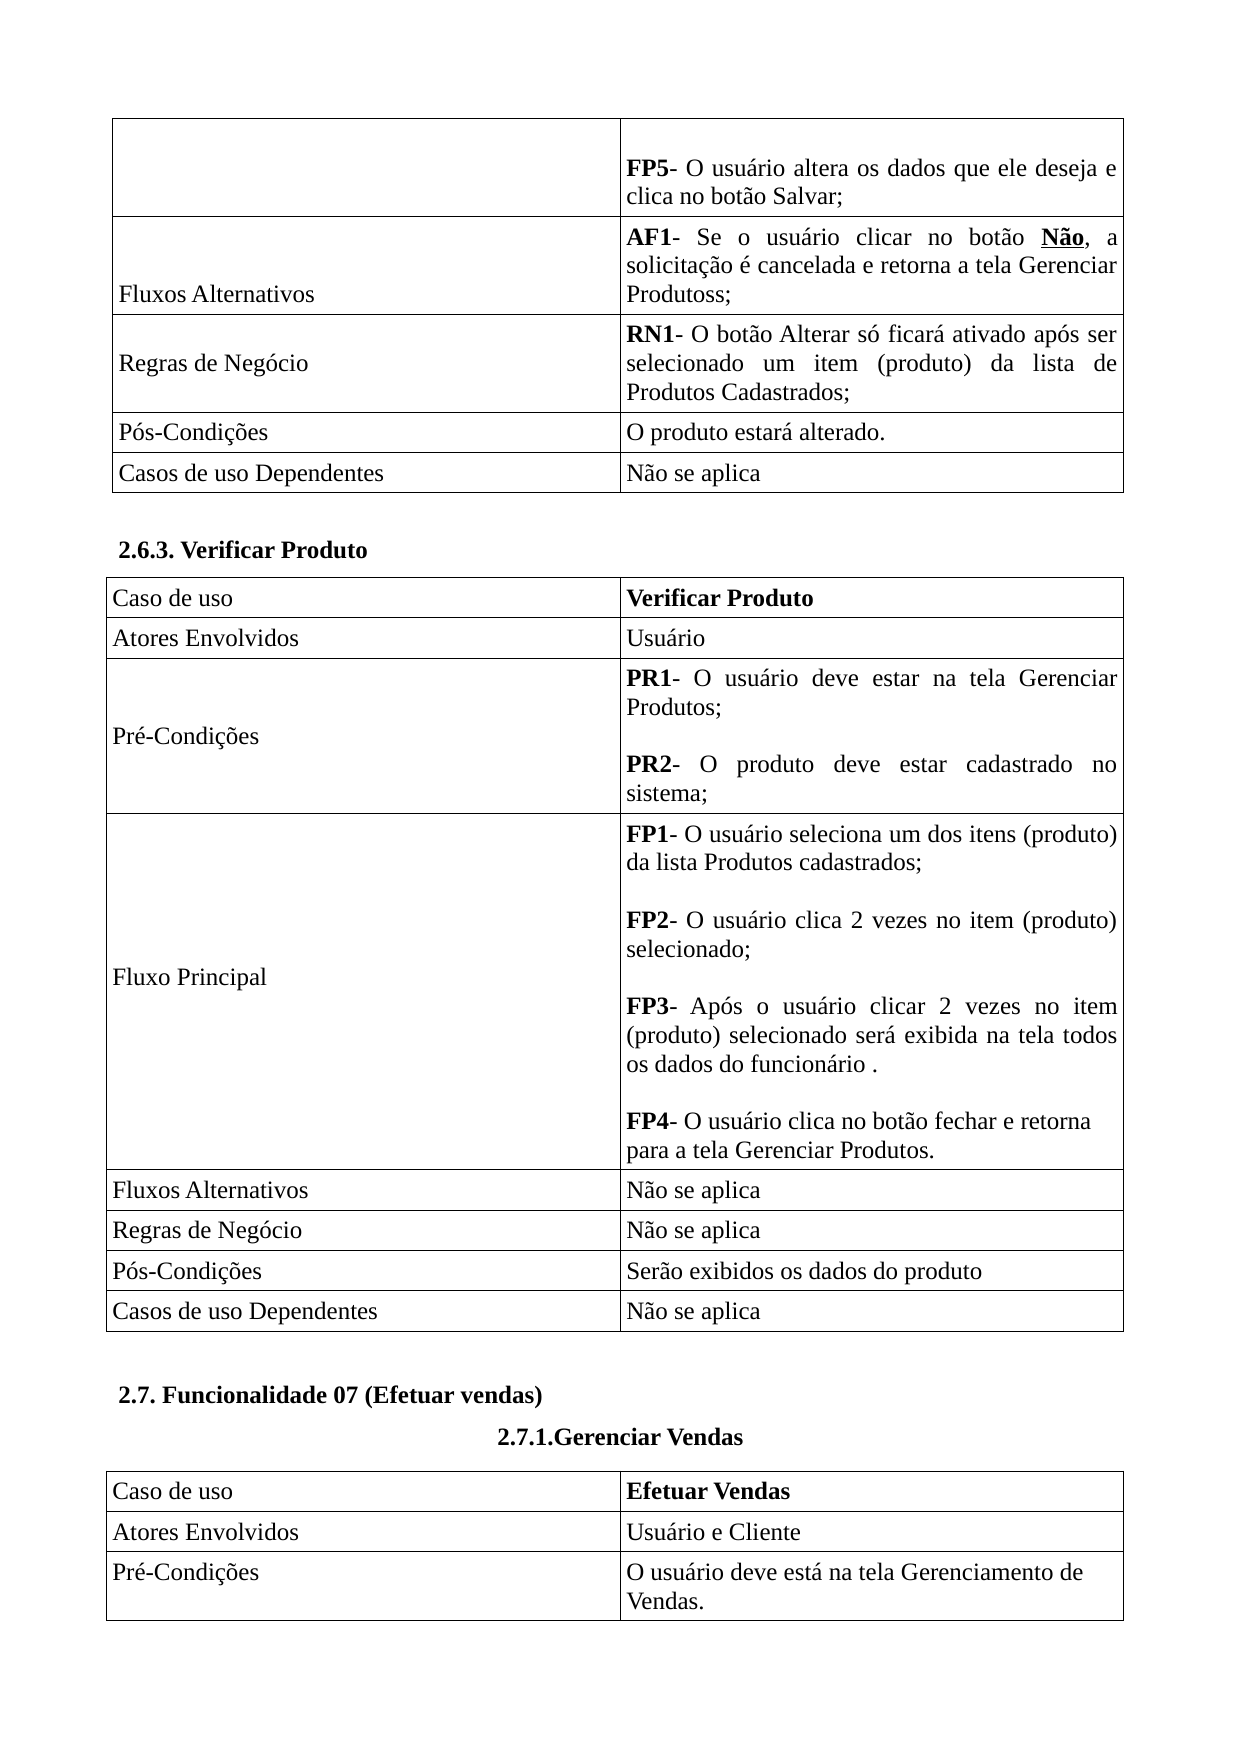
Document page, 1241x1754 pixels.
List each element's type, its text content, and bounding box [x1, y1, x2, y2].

subtitle 2.7. Funcionalidade 07 (Efetuar vendas) [118, 1380, 1122, 1409]
table_cell AF1- Se o usuário clicar no botão Não, a solicitação é cancelada e retorna a tela Gerenciar Produtoss; [621, 217, 1123, 314]
table_cell PR1- O usuário deve estar na tela Gerenciar Produtos; PR2- O produto deve estar cadastrado no sistema; [621, 659, 1123, 813]
table_cell Não se aplica [621, 453, 1123, 492]
table_cell Casos de uso Dependentes [107, 1291, 620, 1331]
table_cell Não se aplica [621, 1211, 1123, 1250]
table_cell [113, 119, 620, 216]
table_cell Fluxos Alternativos [107, 1170, 620, 1210]
table_cell Casos de uso Dependentes [113, 453, 620, 492]
table_cell Usuário [621, 618, 1123, 657]
table_header Efetuar Vendas [621, 1472, 1123, 1511]
table_cell Fluxos Alternativos [113, 217, 620, 314]
table_cell Não se aplica [621, 1291, 1123, 1331]
table_header Verificar Produto [621, 578, 1123, 617]
table_cell RN1- O botão Alterar só ficará ativado após ser selecionado um item (produto) da lista de Produtos Cadastrados; [621, 315, 1123, 412]
table_cell Não se aplica [621, 1170, 1123, 1210]
table_header Caso de uso [107, 1472, 620, 1511]
table_cell Usuário e Cliente [621, 1512, 1123, 1551]
table_cell O usuário deve está na tela Gerenciamento de Vendas. [621, 1552, 1123, 1620]
table_cell Pré-Condições [107, 659, 620, 813]
table_cell Regras de Negócio [107, 1211, 620, 1250]
table_cell Pré-Condições [107, 1552, 620, 1620]
table_cell FP1- O usuário seleciona um dos itens (produto) da lista Produtos cadastrados; FP2- O usuário clica 2 vezes no item (produto) selecionado; FP3- Após o usuário clicar 2 vezes no item (produto) selecionado será exibida na tela todos os dados do funcionário . FP4- O usuário clica no botão fechar e retorna para a tela Gerenciar Produtos. [621, 814, 1123, 1169]
subtitle 2.7.1.Gerenciar Vendas [118, 1422, 1122, 1450]
table_cell Serão exibidos os dados do produto [621, 1251, 1123, 1290]
subtitle 2.6.3. Verificar Produto [118, 536, 1122, 564]
table_cell Atores Envolvidos [107, 1512, 620, 1551]
table_cell Pós-Condições [107, 1251, 620, 1290]
table_cell O produto estará alterado. [621, 413, 1123, 452]
table_cell Fluxo Principal [107, 814, 620, 1169]
table_header Caso de uso [107, 578, 620, 617]
table_cell Atores Envolvidos [107, 618, 620, 657]
table_cell Regras de Negócio [113, 315, 620, 412]
table_cell FP5- O usuário altera os dados que ele deseja e clica no botão Salvar; [621, 119, 1123, 216]
table_cell Pós-Condições [113, 413, 620, 452]
